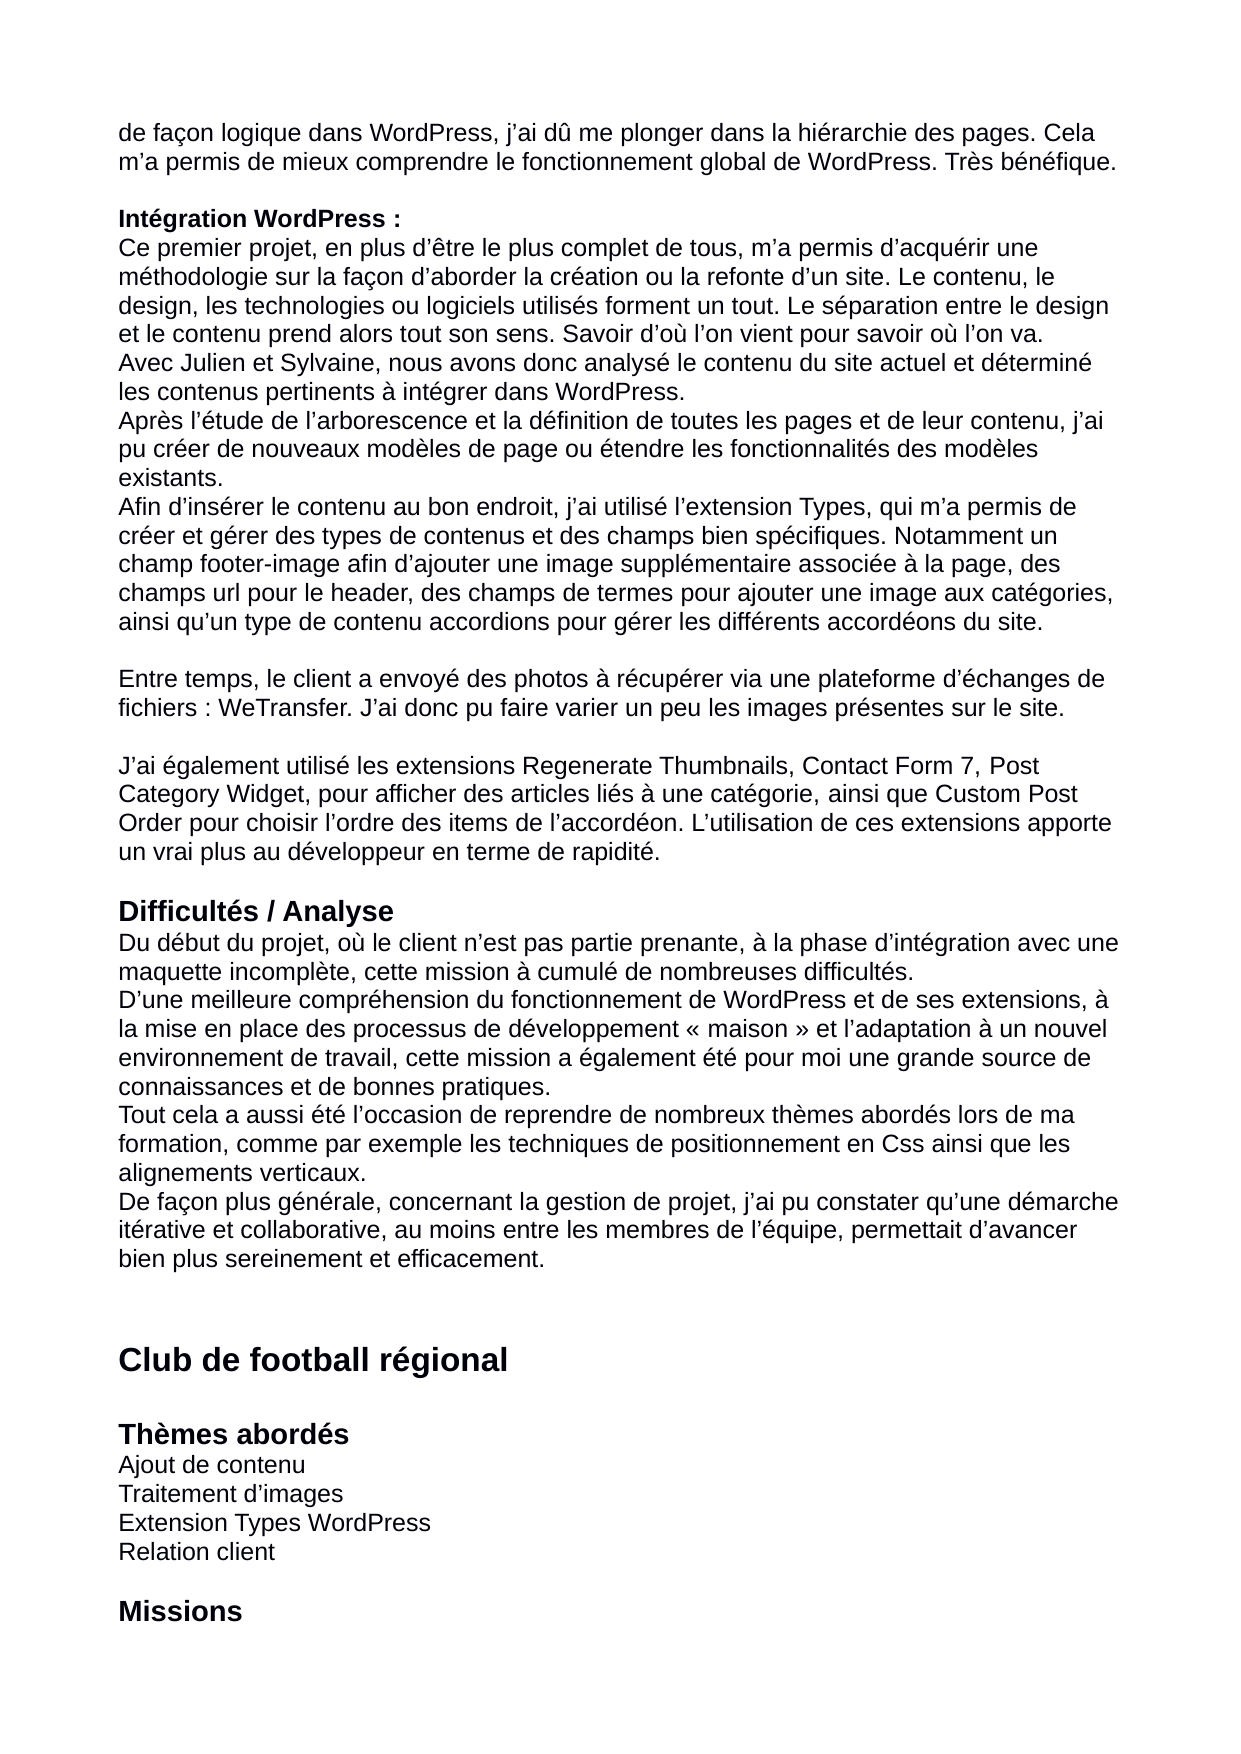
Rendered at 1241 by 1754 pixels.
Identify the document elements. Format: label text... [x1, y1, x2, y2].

text de façon logique dans WordPress, j’ai dû me plonger dans la hiérarchie des pages. Cela m’a permis de mieux comprendre le fonctionnement global de WordPress. Très bénéfique. [118, 118, 1122, 176]
text Tout cela a aussi été l’occasion de reprendre de nombreux thèmes abordés lors de ma formation, comme par exemple les techniques de positionnement en Css ainsi que les alignements verticaux. [118, 1100, 1122, 1187]
text D’une meilleure compréhension du fonctionnement de WordPress et de ses extensions, à la mise en place des processus de développement « maison » et l’adaptation à un nouvel environnement de travail, cette mission a également été pour moi une grande source de connaissances et de bonnes pratiques. [118, 985, 1122, 1100]
text Ajout de contenu [118, 1451, 1122, 1479]
text Avec Julien et Sylvaine, nous avons donc analysé le contenu du site actuel et déterminé les contenus pertinents à intégrer dans WordPress. [118, 348, 1122, 406]
text Intégration WordPress : [118, 204, 1122, 233]
text J’ai également utilisé les extensions Regenerate Thumbnails, Contact Form 7, Post Category Widget, pour afficher des articles liés à une catégorie, ainsi que Custom Post Order pour choisir l’ordre des items de l’accordéon. L’utilisation de ces extensions apporte un vrai plus au développeur en terme de rapidité. [118, 751, 1122, 866]
text Du début du projet, où le client n’est pas partie prenante, à la phase d’intégration avec une maquette incomplète, cette mission à cumulé de nombreuses difficultés. [118, 928, 1122, 985]
text De façon plus générale, concernant la gestion de projet, j’ai pu constater qu’une démarche itérative et collaborative, au moins entre les membres de l’équipe, permettait d’avancer bien plus sereinement et efficacement. [118, 1187, 1122, 1273]
text Club de football régional [118, 1340, 1122, 1378]
text Ce premier projet, en plus d’être le plus complet de tous, m’a permis d’acquérir une méthodologie sur la façon d’aborder la création ou la refonte d’un site. Le contenu, le design, les technologies ou logiciels utilisés forment un tout. Le séparation entre le design et le contenu prend alors tout son sens. Savoir d’où l’on vient pour savoir où l’on va. [118, 233, 1122, 348]
text Afin d’insérer le contenu au bon endroit, j’ai utilisé l’extension Types, qui m’a permis de créer et gérer des types de contenus et des champs bien spécifiques. Notamment un champ footer-image afin d’ajouter une image supplémentaire associée à la page, des champs url pour le header, des champs de termes pour ajouter une image aux catégories, ainsi qu’un type de contenu accordions pour gérer les différents accordéons du site. [118, 492, 1122, 636]
text Missions [118, 1594, 1122, 1628]
text Entre temps, le client a envoyé des photos à récupérer via une plateforme d’échanges de fichiers : WeTransfer. J’ai donc pu faire varier un peu les images présentes sur le site. [118, 664, 1122, 722]
text Relation client [118, 1537, 1122, 1566]
text Thèmes abordés [118, 1417, 1122, 1451]
text Après l’étude de l’arborescence et la définition de toutes les pages et de leur contenu, j’ai pu créer de nouveaux modèles de page ou étendre les fonctionnalités des modèles existants. [118, 406, 1122, 492]
text Difficultés / Analyse [118, 894, 1122, 928]
text Extension Types WordPress [118, 1508, 1122, 1537]
text Traitement d’images [118, 1479, 1122, 1508]
